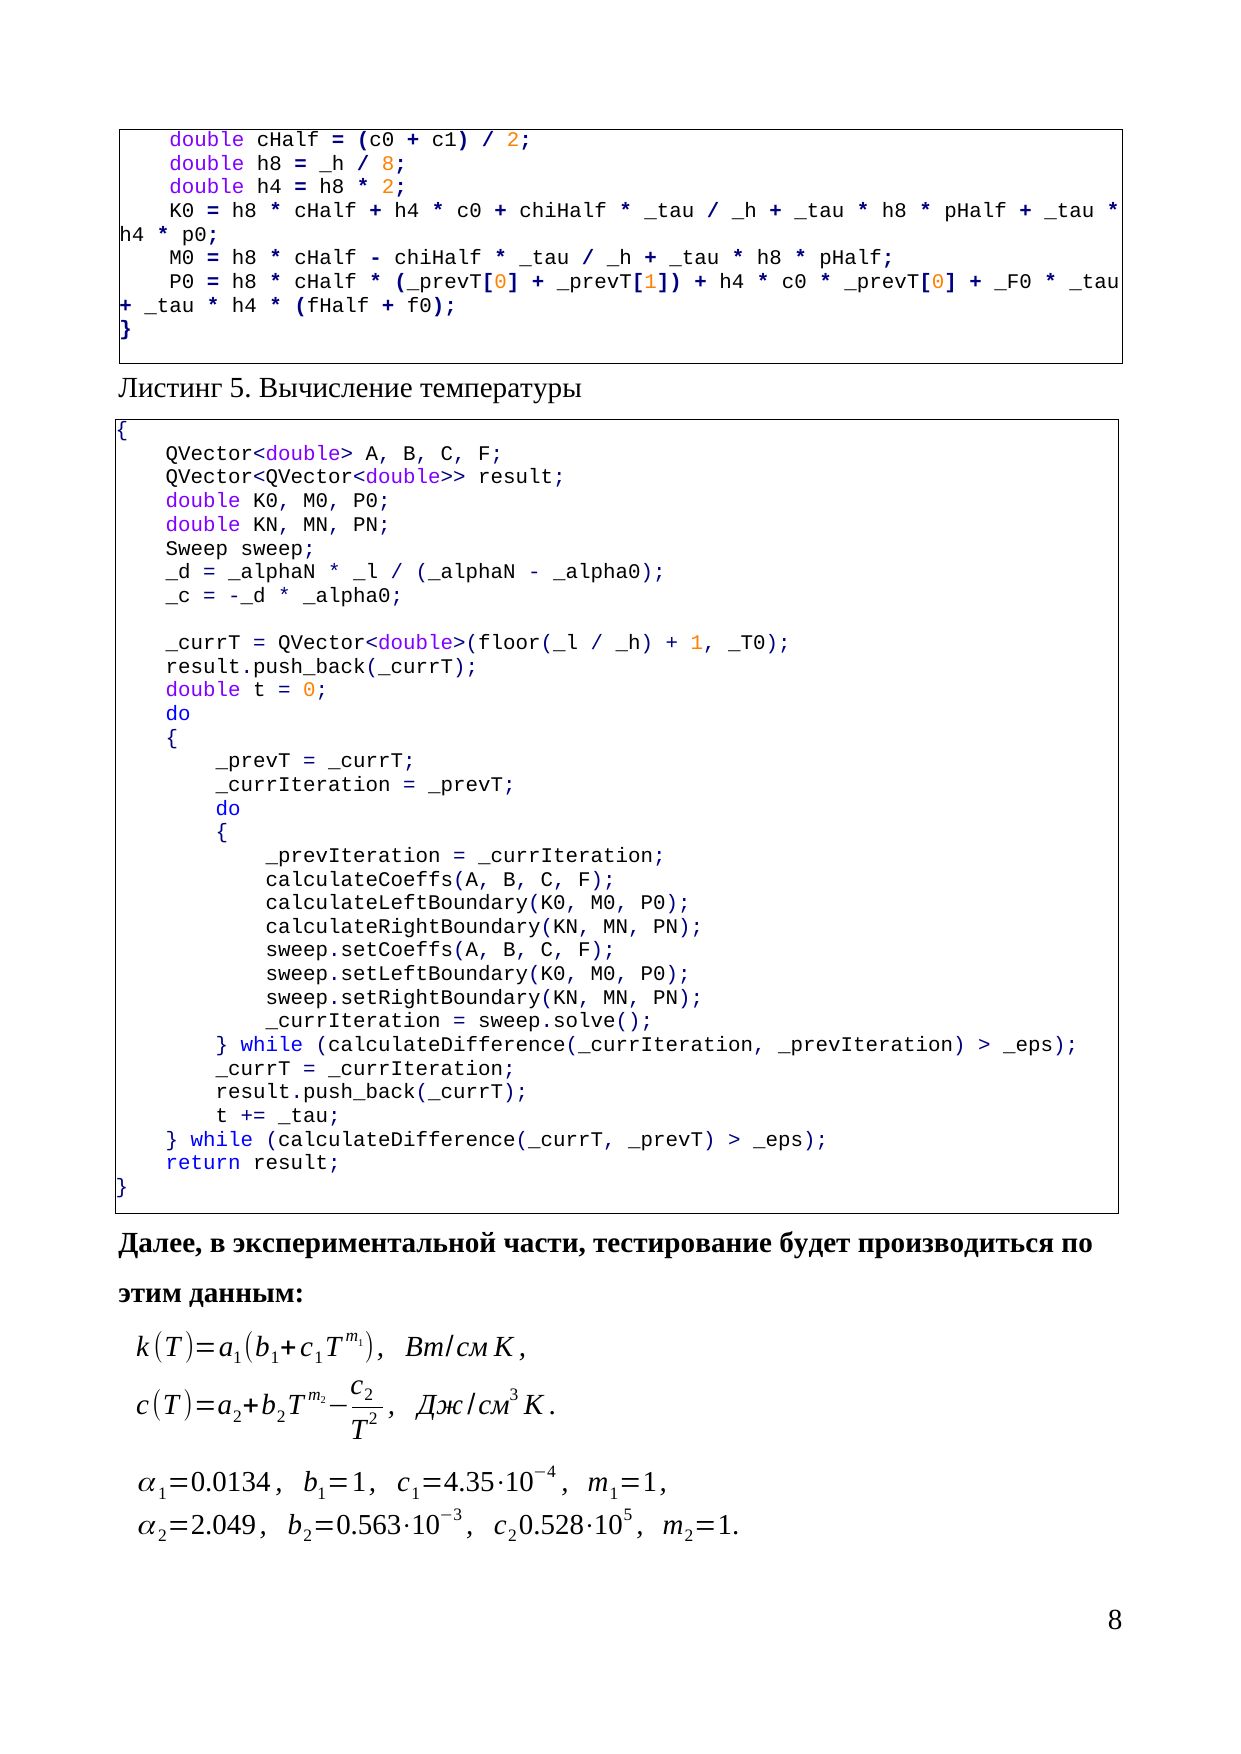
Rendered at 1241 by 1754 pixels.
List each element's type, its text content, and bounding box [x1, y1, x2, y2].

text Далее, в экспериментальной части, тестирование будет производиться по этим данным: [118, 1225, 1122, 1309]
text Листинг 5. Вычисление температуры [118, 370, 1122, 403]
